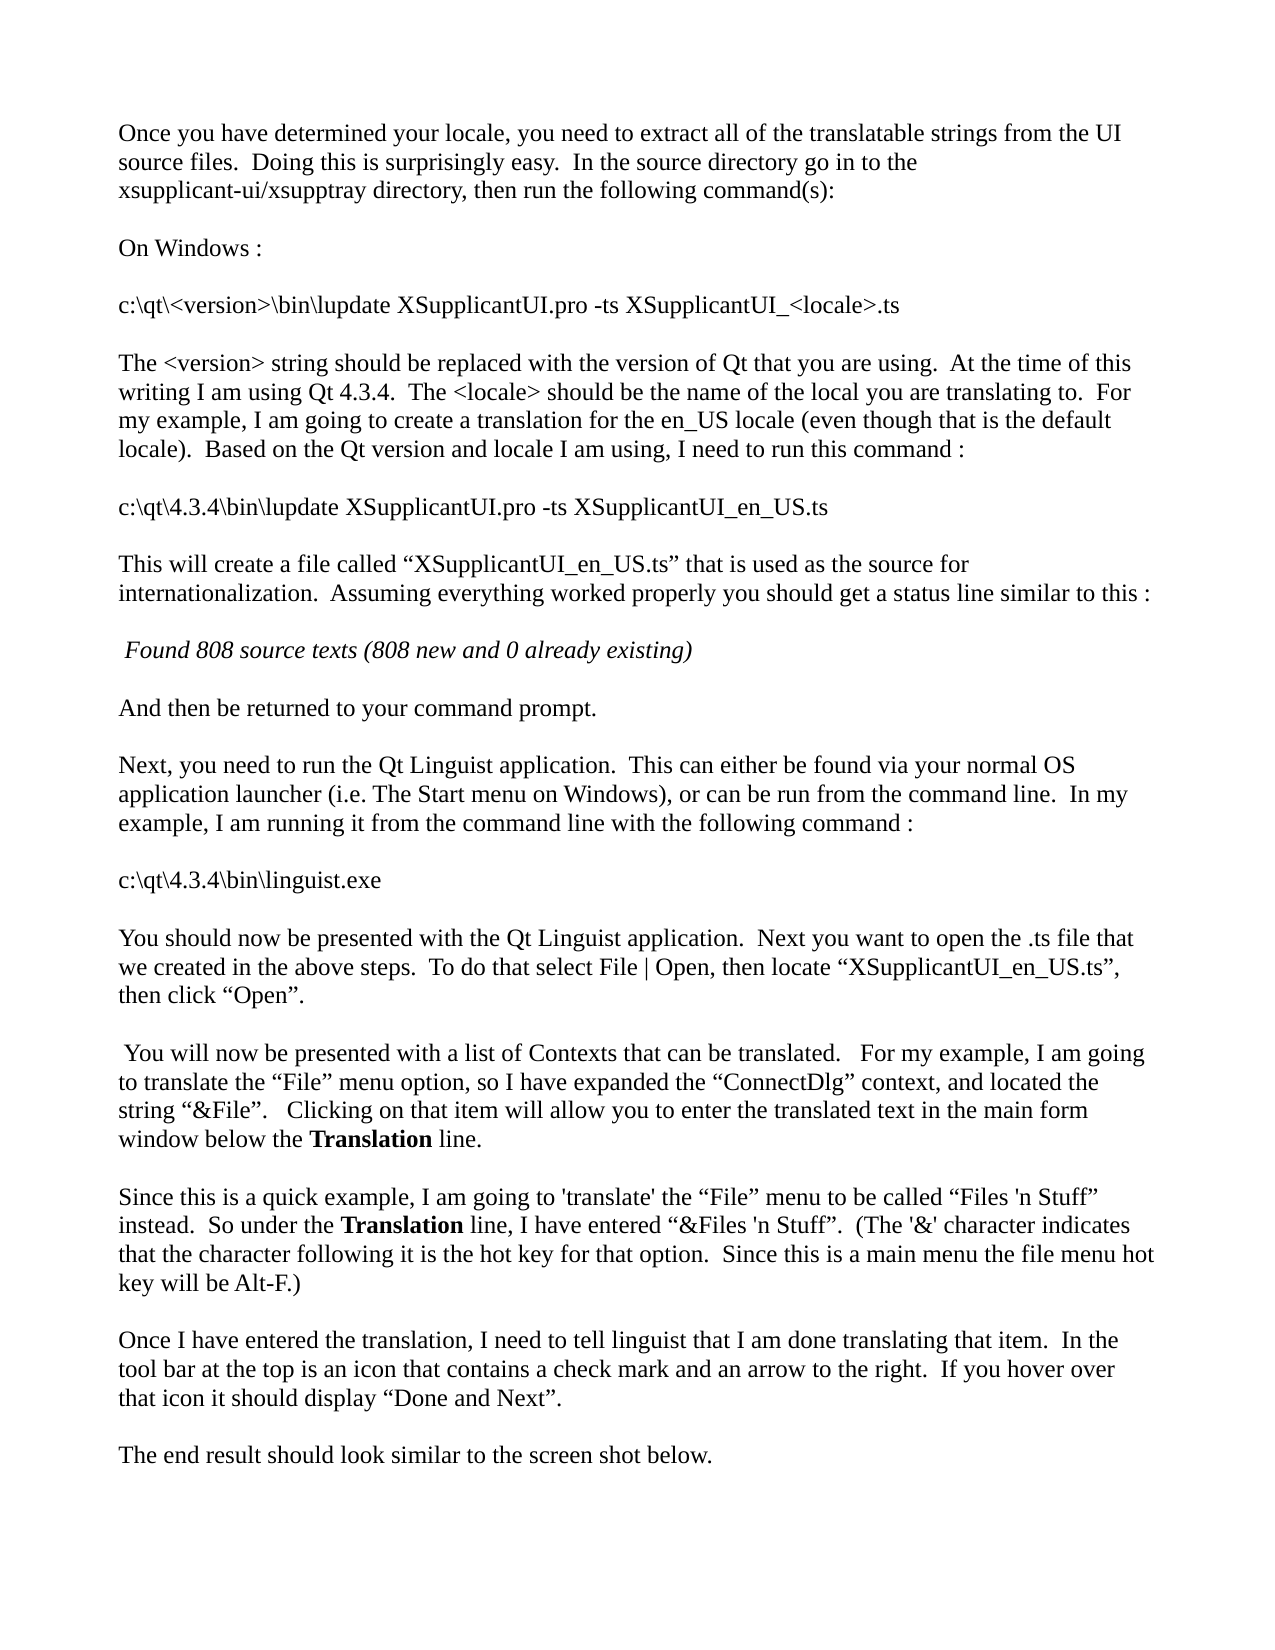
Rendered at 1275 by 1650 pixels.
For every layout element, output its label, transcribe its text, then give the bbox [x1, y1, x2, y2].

text And then be returned to your command prompt. [118, 693, 1157, 722]
text The end result should look similar to the screen shot below. [118, 1441, 1157, 1469]
text This will create a file called “XSupplicantUI_en_US.ts” that is used as the source for internationalization. Assuming everything worked properly you should get a status line similar to this : [118, 549, 1157, 607]
text The <version> string should be replaced with the version of Qt that you are using. At the time of this writing I am using Qt 4.3.4. The <locale> should be the name of the local you are translating to. For my example, I am going to create a translation for the en_US locale (even though that is the default locale). Based on the Qt version and locale I am using, I need to run this command : [118, 348, 1157, 463]
text You will now be presented with a list of Contexts that can be translated. For my example, I am going to translate the “File” menu option, so I have expanded the “ConnectDlg” context, and located the string “&File”. Clicking on that item will allow you to enter the translated text in the main form window below the Translation line. [118, 1038, 1157, 1153]
text Found 808 source texts (808 new and 0 already existing) [118, 636, 1157, 664]
text Once you have determined your locale, you need to extract all of the translatable strings from the UI source files. Doing this is surprisingly easy. In the source directory go in to the xsupplicant-ui/xsupptray directory, then run the following command(s): [118, 118, 1157, 204]
text Once I have entered the translation, I need to tell linguist that I am done translating that item. In the tool bar at the top is an icon that contains a check mark and an arrow to the right. If you hover over that icon it should display “Done and Next”. [118, 1326, 1157, 1412]
text Since this is a quick example, I am going to 'translate' the “File” menu to be called “Files 'n Stuff” instead. So under the Translation line, I have entered “&Files 'n Stuff”. (The '&' character indicates that the character following it is the hot key for that option. Since this is a main menu the file menu hot key will be Alt-F.) [118, 1182, 1157, 1297]
text Next, you need to run the Qt Linguist application. This can either be found via your normal OS application launcher (i.e. The Start menu on Windows), or can be run from the command line. In my example, I am running it from the command line with the following command : [118, 751, 1157, 837]
text On Windows : [118, 233, 1157, 262]
text c:\qt\4.3.4\bin\lupdate XSupplicantUI.pro -ts XSupplicantUI_en_US.ts [118, 492, 1157, 521]
text c:\qt\<version>\bin\lupdate XSupplicantUI.pro -ts XSupplicantUI_<locale>.ts [118, 291, 1157, 319]
text You should now be presented with the Qt Linguist application. Next you want to open the .ts file that we created in the above steps. To do that select File | Open, then locate “XSupplicantUI_en_US.ts”, then click “Open”. [118, 923, 1157, 1009]
text c:\qt\4.3.4\bin\linguist.exe [118, 866, 1157, 894]
